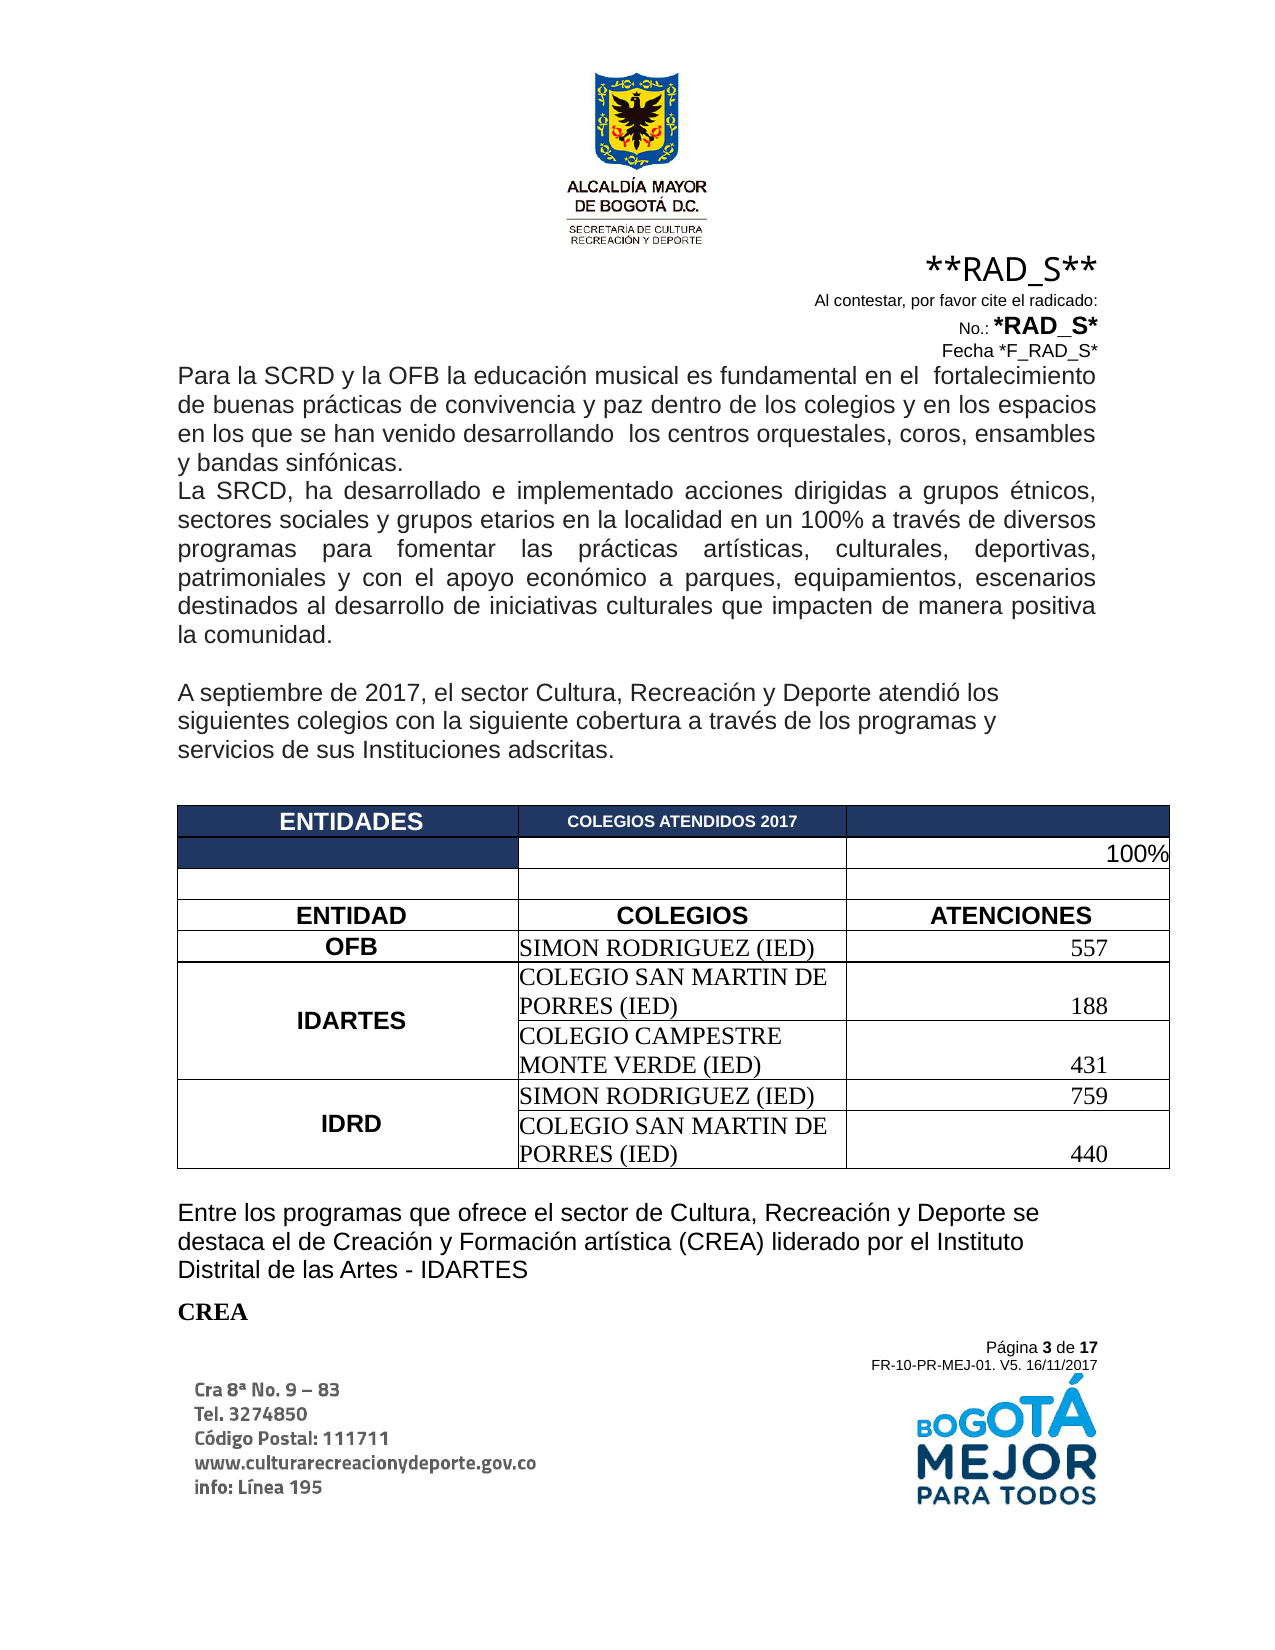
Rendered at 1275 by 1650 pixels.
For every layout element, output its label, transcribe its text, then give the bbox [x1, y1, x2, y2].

table_cell ATENCIONES [847, 900, 1169, 930]
table_cell COLEGIOS [519, 900, 846, 930]
text A septiembre de 2017, el sector Cultura, Recreación y Deporte atendió los siguientes colegios con la siguiente cobertura a través de los programas y servicios de sus Instituciones adscritas. [177, 678, 1098, 764]
table_cell 431 [847, 1021, 1169, 1078]
table_cell ENTIDAD [178, 900, 518, 930]
table_header [847, 806, 1169, 836]
table_cell 440 [847, 1111, 1169, 1168]
table_cell SIMON RODRIGUEZ (IED) [519, 1080, 846, 1110]
table_header ENTIDADES [178, 806, 518, 836]
table_cell COLEGIO SAN MARTIN DE PORRES (IED) [519, 963, 846, 1020]
table_cell [519, 838, 846, 868]
table_cell IDARTES [178, 963, 518, 1078]
table_cell IDRD [178, 1080, 518, 1168]
table_cell OFB [178, 931, 518, 961]
table_cell 100% [847, 838, 1169, 868]
table_cell COLEGIO CAMPESTRE MONTE VERDE (IED) [519, 1021, 846, 1078]
table_cell [178, 838, 518, 868]
text CREA [177, 1297, 1098, 1326]
table_cell [847, 869, 1169, 899]
table_header COLEGIOS ATENDIDOS 2017 [519, 806, 846, 836]
table_cell COLEGIO SAN MARTIN DE PORRES (IED) [519, 1111, 846, 1168]
text Para la SCRD y la OFB la educación musical es fundamental en el fortalecimiento de buenas prácticas de convivencia y paz dentro de los colegios y en los espacios en los que se han venido desarrollando los centros orquestales, coros, ensambles y bandas sinfónicas. [177, 361, 1098, 476]
table_cell [519, 869, 846, 899]
table_cell 759 [847, 1080, 1169, 1110]
table_cell SIMON RODRIGUEZ (IED) [519, 931, 846, 961]
text La SRCD, ha desarrollado e implementado acciones dirigidas a grupos étnicos, sectores sociales y grupos etarios en la localidad en un 100% a través de diversos programas para fomentar las prácticas artísticas, culturales, deportivas, patrimoniales y con el apoyo económico a parques, equipamientos, escenarios destinados al desarrollo de iniciativas culturales que impacten de manera positiva la comunidad. [177, 476, 1098, 649]
table_cell 188 [847, 963, 1169, 1020]
table_cell 557 [847, 931, 1169, 961]
text Entre los programas que ofrece el sector de Cultura, Recreación y Deporte se destaca el de Creación y Formación artística (CREA) liderado por el Instituto Distrital de las Artes - IDARTES [177, 1198, 1098, 1284]
table_cell [178, 869, 518, 899]
